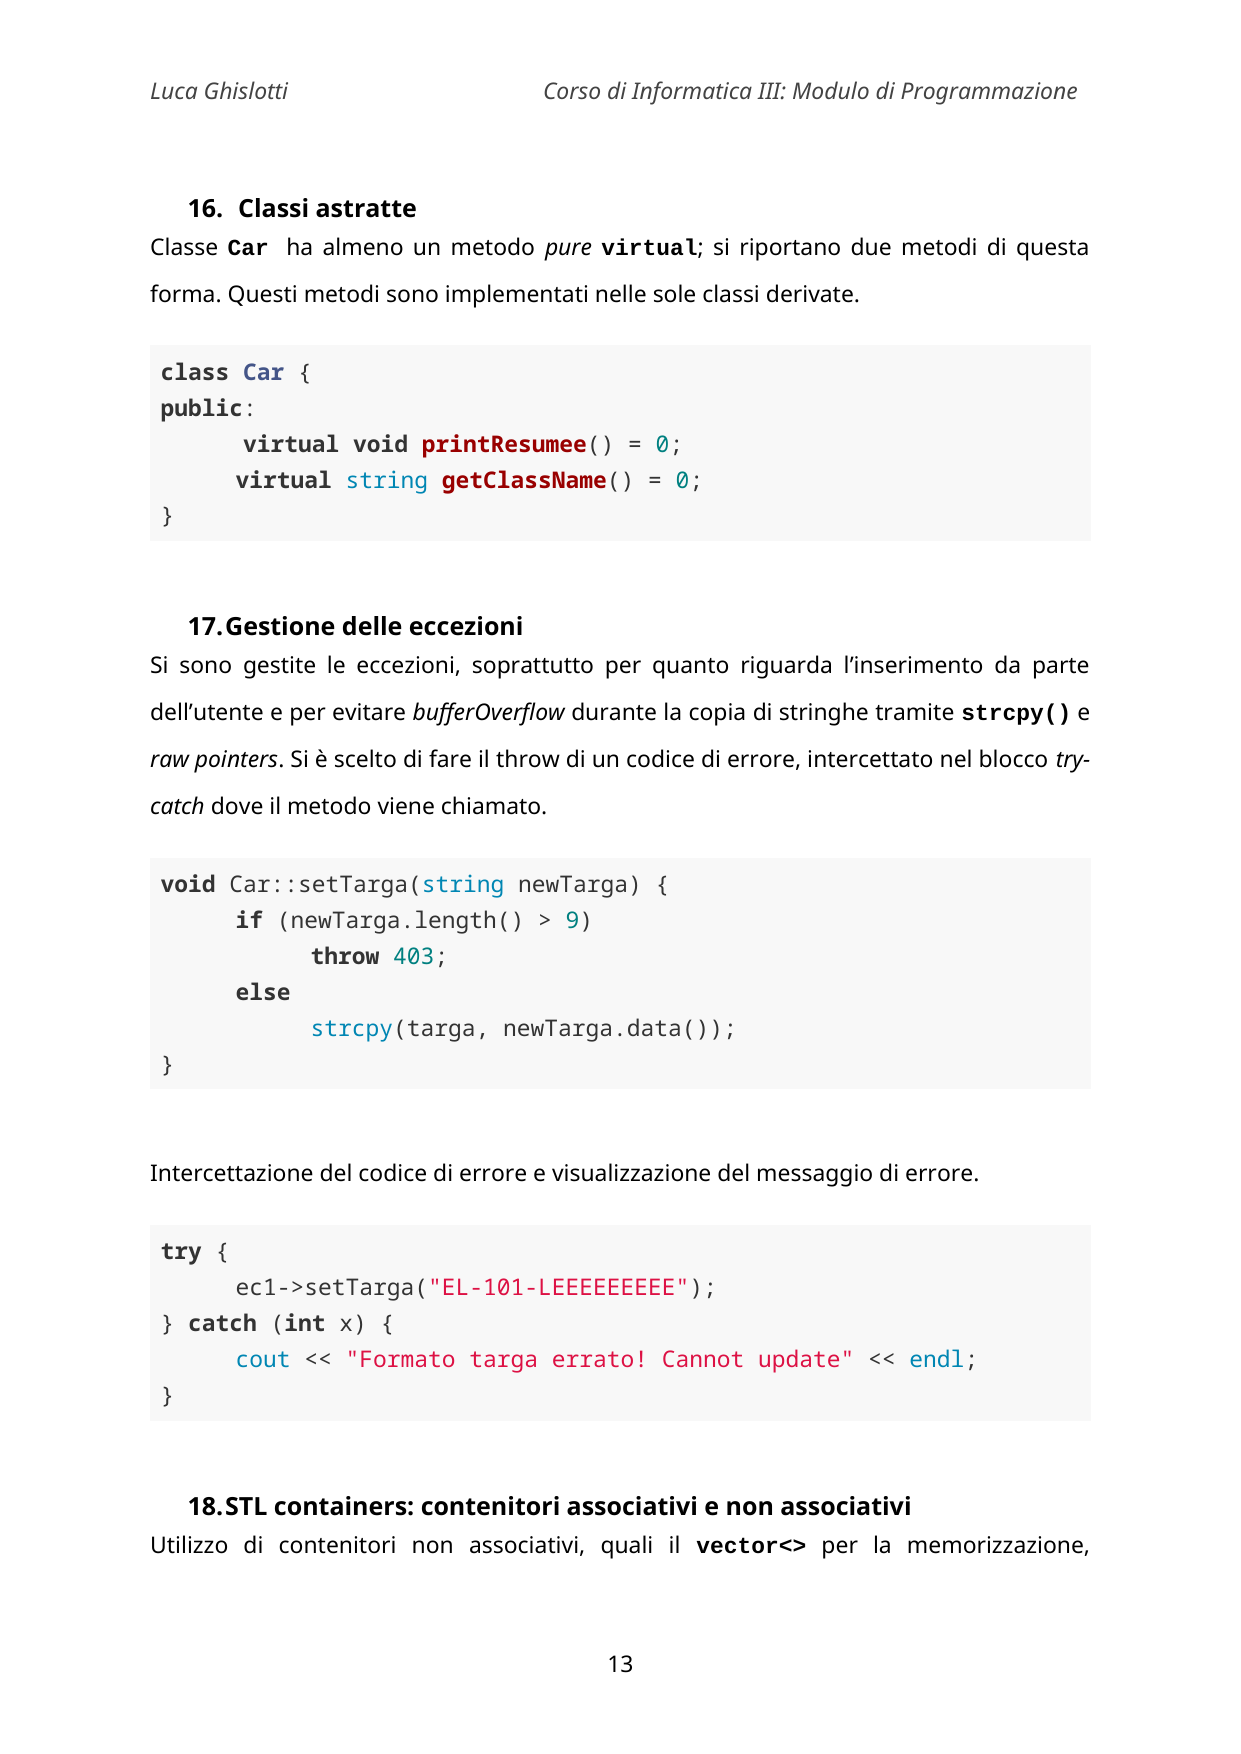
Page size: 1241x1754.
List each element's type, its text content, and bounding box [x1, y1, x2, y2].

table_header void Car::setTarga(string newTarga) { if (newTarga.length() > 9) throw 403; else strcpy(targa, newTarga.data()); } [150, 858, 1091, 1089]
text Intercettazione del codice di errore e visualizzazione del messaggio di errore. [150, 1157, 1090, 1188]
text Classe Car ha almeno un metodo pure virtual; si riportano due metodi di questa forma. Questi metodi sono implementati nelle sole classi derivate. [150, 231, 1090, 309]
subtitle STL containers: contenitori associativi e non associativi [187, 1488, 1090, 1522]
text Si sono gestite le eccezioni, soprattutto per quanto riguarda l’inserimento da parte dell’utente e per evitare bufferOverflow durante la copia di stringhe tramite strcpy() e raw pointers. Si è scelto di fare il throw di un codice di errore, intercettato nel blocco try-catch dove il metodo viene chiamato. [150, 649, 1090, 821]
subtitle Classi astratte [187, 190, 1090, 224]
table_header class Car { public: virtual void printResumee() = 0; virtual string getClassName() = 0; } [150, 345, 1091, 541]
table_header try { ec1->setTarga("EL-101-LEEEEEEEEE"); } catch (int x) { cout << "Formato targa errato! Cannot update" << endl; } [150, 1225, 1091, 1421]
subtitle Gestione delle eccezioni [187, 609, 1090, 643]
text Utilizzo di contenitori non associativi, quali il vector<> per la memorizzazione, [150, 1529, 1090, 1560]
